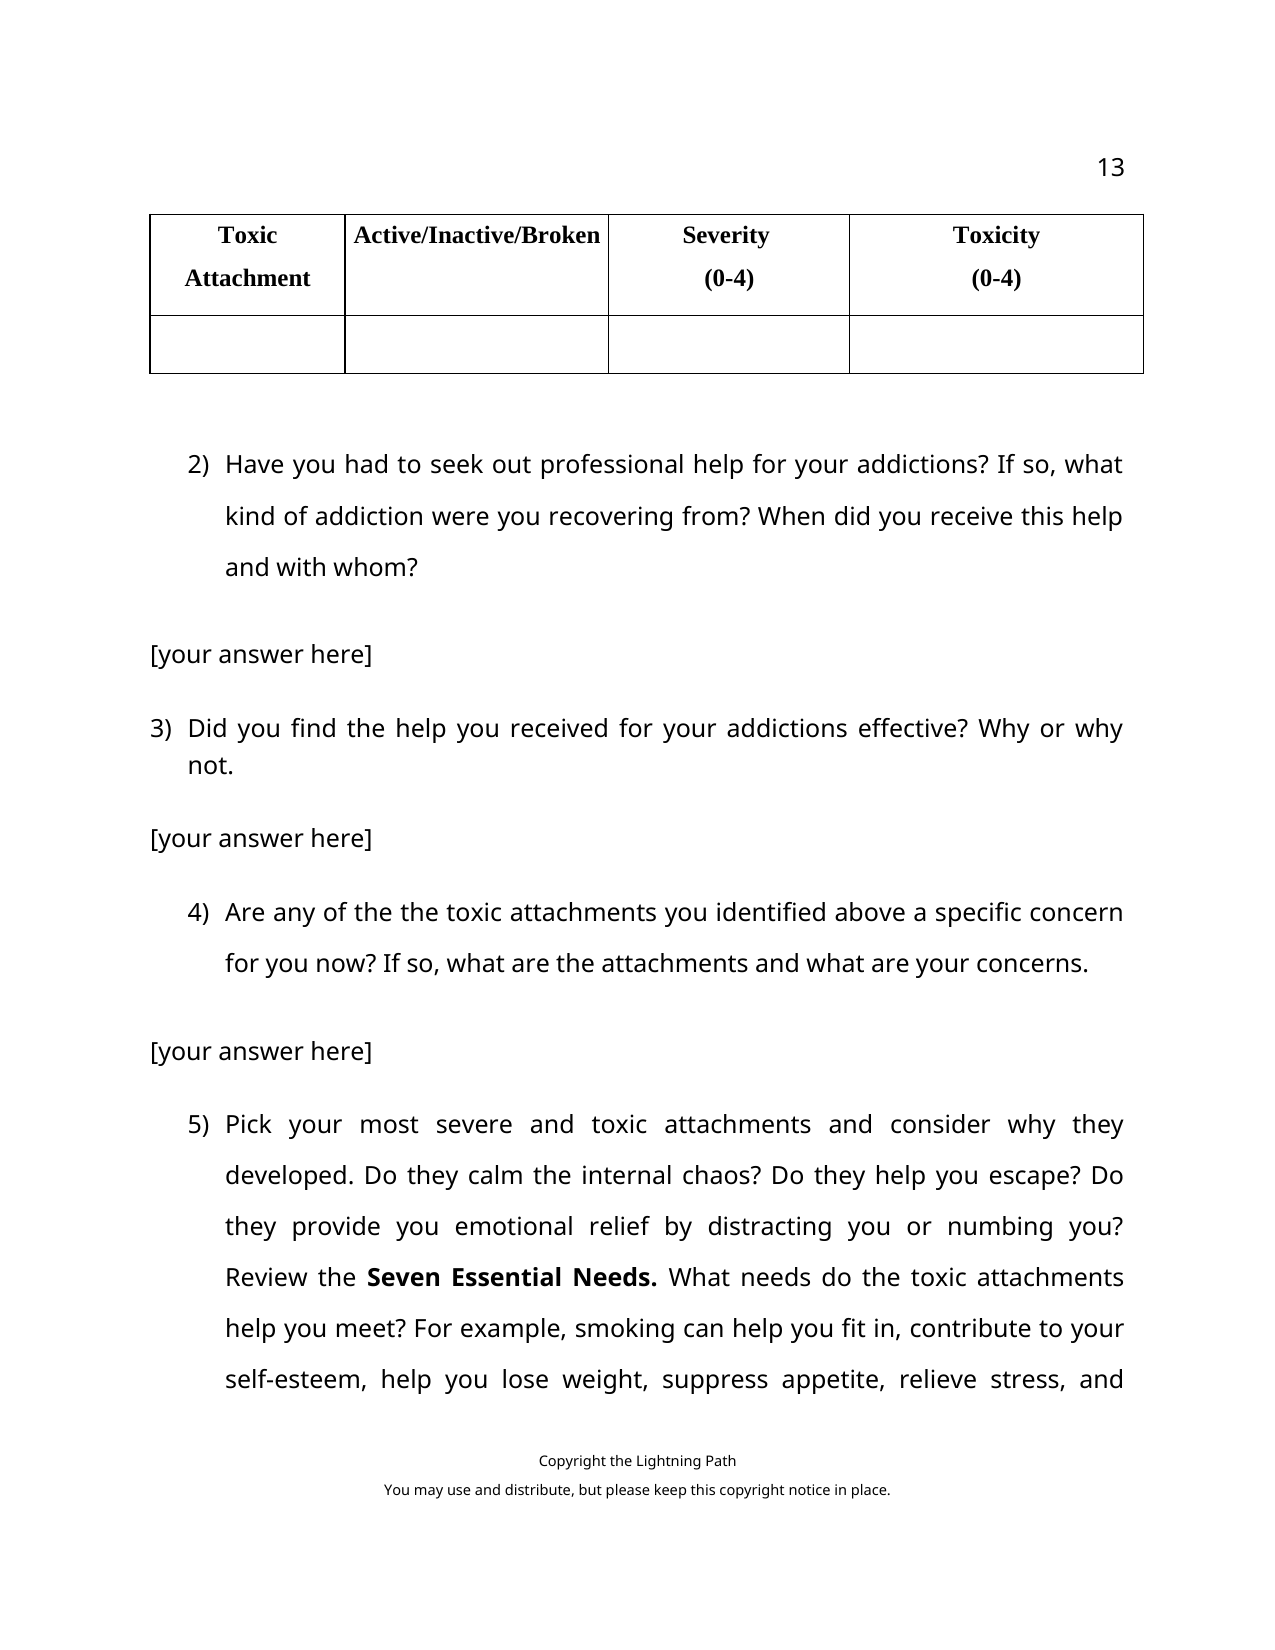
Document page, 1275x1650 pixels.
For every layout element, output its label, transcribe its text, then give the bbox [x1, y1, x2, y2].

table_header Toxic Attachment [151, 215, 344, 314]
table_cell [151, 316, 344, 372]
table_cell [346, 316, 608, 372]
table_cell [850, 316, 1143, 372]
list [your answer here] [150, 637, 1125, 671]
list [your answer here] [150, 821, 1125, 855]
list Have you had to seek out professional help for your addictions? If so, what kind of addiction were you recovering from? When did you receive this help and with whom? [187, 447, 1125, 583]
list Are any of the the toxic attachments you identified above a specific concern for you now? If so, what are the attachments and what are your concerns. [187, 894, 1125, 979]
table_header Toxicity (0-4) [850, 215, 1143, 314]
list Did you find the help you received for your addictions effective? Why or why not. [150, 711, 1125, 781]
table_header Active/Inactive/Broken [346, 215, 608, 314]
list [your answer here] [150, 1033, 1125, 1067]
list Pick your most severe and toxic attachments and consider why they developed. Do they calm the internal chaos? Do they help you escape? Do they provide you emotional relief by distracting you or numbing you? Review the Seven Essential Needs. What needs do the toxic attachments help you meet? For example, smoking can help you fit in, contribute to your self-esteem, help you lose weight, suppress appetite, relieve stress, and [187, 1107, 1125, 1396]
table_cell [609, 316, 849, 372]
table_header Severity (0-4) [609, 215, 849, 314]
